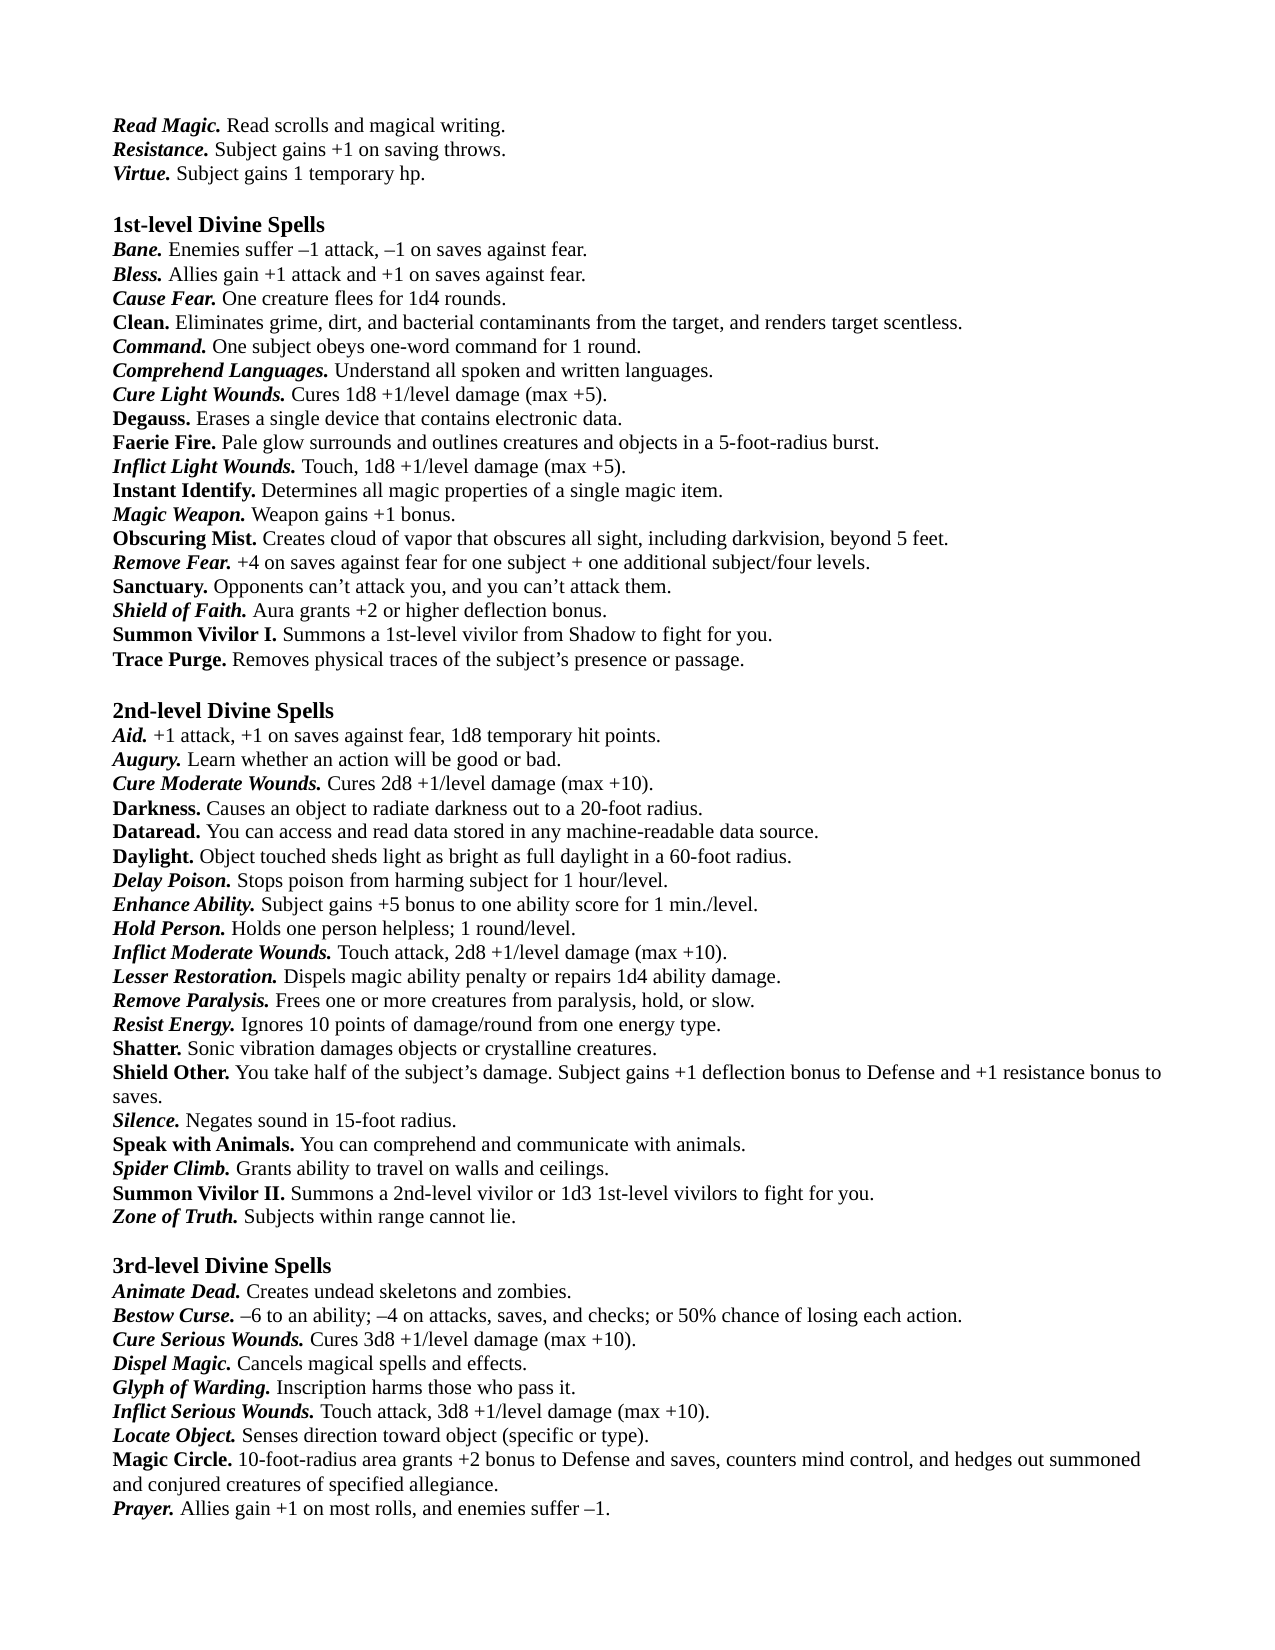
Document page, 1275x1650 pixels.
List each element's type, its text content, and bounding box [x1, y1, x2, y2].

text 3rd-level Divine Spells [112, 1253, 1162, 1279]
text Shield Other. You take half of the subject’s damage. Subject gains +1 deflection bonus to Defense and +1 resistance bonus to saves. [112, 1060, 1162, 1108]
text Dataread. You can access and read data stored in any machine-readable data source. [112, 819, 1162, 843]
text Instant Identify. Determines all magic properties of a single magic item. [112, 478, 1162, 502]
text Virtue. Subject gains 1 temporary hp. [112, 161, 1162, 185]
text Cause Fear. One creature flees for 1d4 rounds. [112, 286, 1162, 309]
text Inflict Serious Wounds. Touch attack, 3d8 +1/level damage (max +10). [112, 1399, 1162, 1423]
text Locate Object. Senses direction toward object (specific or type). [112, 1423, 1162, 1447]
text Summon Vivilor I. Summons a 1st-level vivilor from Shadow to fight for you. [112, 622, 1162, 646]
text Glyph of Warding. Inscription harms those who pass it. [112, 1375, 1162, 1399]
text Bless. Allies gain +1 attack and +1 on saves against fear. [112, 261, 1162, 286]
text Enhance Ability. Subject gains +5 bonus to one ability score for 1 min./level. [112, 892, 1162, 916]
text Bestow Curse. –6 to an ability; –4 on attacks, saves, and checks; or 50% chance of losing each action. [112, 1303, 1162, 1327]
text Hold Person. Holds one person helpless; 1 round/level. [112, 916, 1162, 940]
text Command. One subject obeys one-word command for 1 round. [112, 334, 1162, 358]
text Zone of Truth. Subjects within range cannot lie. [112, 1204, 1162, 1228]
text Darkness. Causes an object to radiate darkness out to a 20-foot radius. [112, 795, 1162, 819]
text Aid. +1 attack, +1 on saves against fear, 1d8 temporary hit points. [112, 723, 1162, 747]
text Cure Light Wounds. Cures 1d8 +1/level damage (max +5). [112, 382, 1162, 406]
text Remove Fear. +4 on saves against fear for one subject + one additional subject/four levels. [112, 550, 1162, 574]
text Shatter. Sonic vibration damages objects or crystalline creatures. [112, 1036, 1162, 1060]
text Magic Weapon. Weapon gains +1 bonus. [112, 502, 1162, 526]
text Trace Purge. Removes physical traces of the subject’s presence or passage. [112, 646, 1162, 671]
text Cure Moderate Wounds. Cures 2d8 +1/level damage (max +10). [112, 771, 1162, 795]
text Spider Climb. Grants ability to travel on walls and ceilings. [112, 1156, 1162, 1180]
text Cure Serious Wounds. Cures 3d8 +1/level damage (max +10). [112, 1327, 1162, 1351]
text 2nd-level Divine Spells [112, 697, 1162, 723]
text Prayer. Allies gain +1 on most rolls, and enemies suffer –1. [112, 1496, 1162, 1519]
text Lesser Restoration. Dispels magic ability penalty or repairs 1d4 ability damage. [112, 964, 1162, 988]
text Comprehend Languages. Understand all spoken and written languages. [112, 358, 1162, 382]
text Daylight. Object touched sheds light as bright as full daylight in a 60-foot radius. [112, 843, 1162, 868]
text Magic Circle. 10-foot-radius area grants +2 bonus to Defense and saves, counters mind control, and hedges out summoned and conjured creatures of specified allegiance. [112, 1447, 1162, 1496]
text Augury. Learn whether an action will be good or bad. [112, 747, 1162, 771]
text Faerie Fire. Pale glow surrounds and outlines creatures and objects in a 5-foot-radius burst. [112, 430, 1162, 454]
text Resistance. Subject gains +1 on saving throws. [112, 137, 1162, 161]
text Sanctuary. Opponents can’t attack you, and you can’t attack them. [112, 574, 1162, 598]
text Degauss. Erases a single device that contains electronic data. [112, 406, 1162, 430]
text Read Magic. Read scrolls and magical writing. [112, 112, 1162, 137]
text Clean. Eliminates grime, dirt, and bacterial contaminants from the target, and renders target scentless. [112, 309, 1162, 334]
text 1st-level Divine Spells [112, 211, 1162, 237]
text Resist Energy. Ignores 10 points of damage/round from one energy type. [112, 1012, 1162, 1036]
text Bane. Enemies suffer –1 attack, –1 on saves against fear. [112, 237, 1162, 261]
text Speak with Animals. You can comprehend and communicate with animals. [112, 1132, 1162, 1156]
text Summon Vivilor II. Summons a 2nd-level vivilor or 1d3 1st-level vivilors to fight for you. [112, 1180, 1162, 1204]
text Inflict Light Wounds. Touch, 1d8 +1/level damage (max +5). [112, 454, 1162, 478]
text Obscuring Mist. Creates cloud of vapor that obscures all sight, including darkvision, beyond 5 feet. [112, 526, 1162, 550]
text Animate Dead. Creates undead skeletons and zombies. [112, 1279, 1162, 1303]
text Remove Paralysis. Frees one or more creatures from paralysis, hold, or slow. [112, 988, 1162, 1012]
text Shield of Faith. Aura grants +2 or higher deflection bonus. [112, 598, 1162, 622]
text Inflict Moderate Wounds. Touch attack, 2d8 +1/level damage (max +10). [112, 940, 1162, 964]
text Delay Poison. Stops poison from harming subject for 1 hour/level. [112, 868, 1162, 892]
text Dispel Magic. Cancels magical spells and effects. [112, 1351, 1162, 1375]
text Silence. Negates sound in 15-foot radius. [112, 1108, 1162, 1132]
